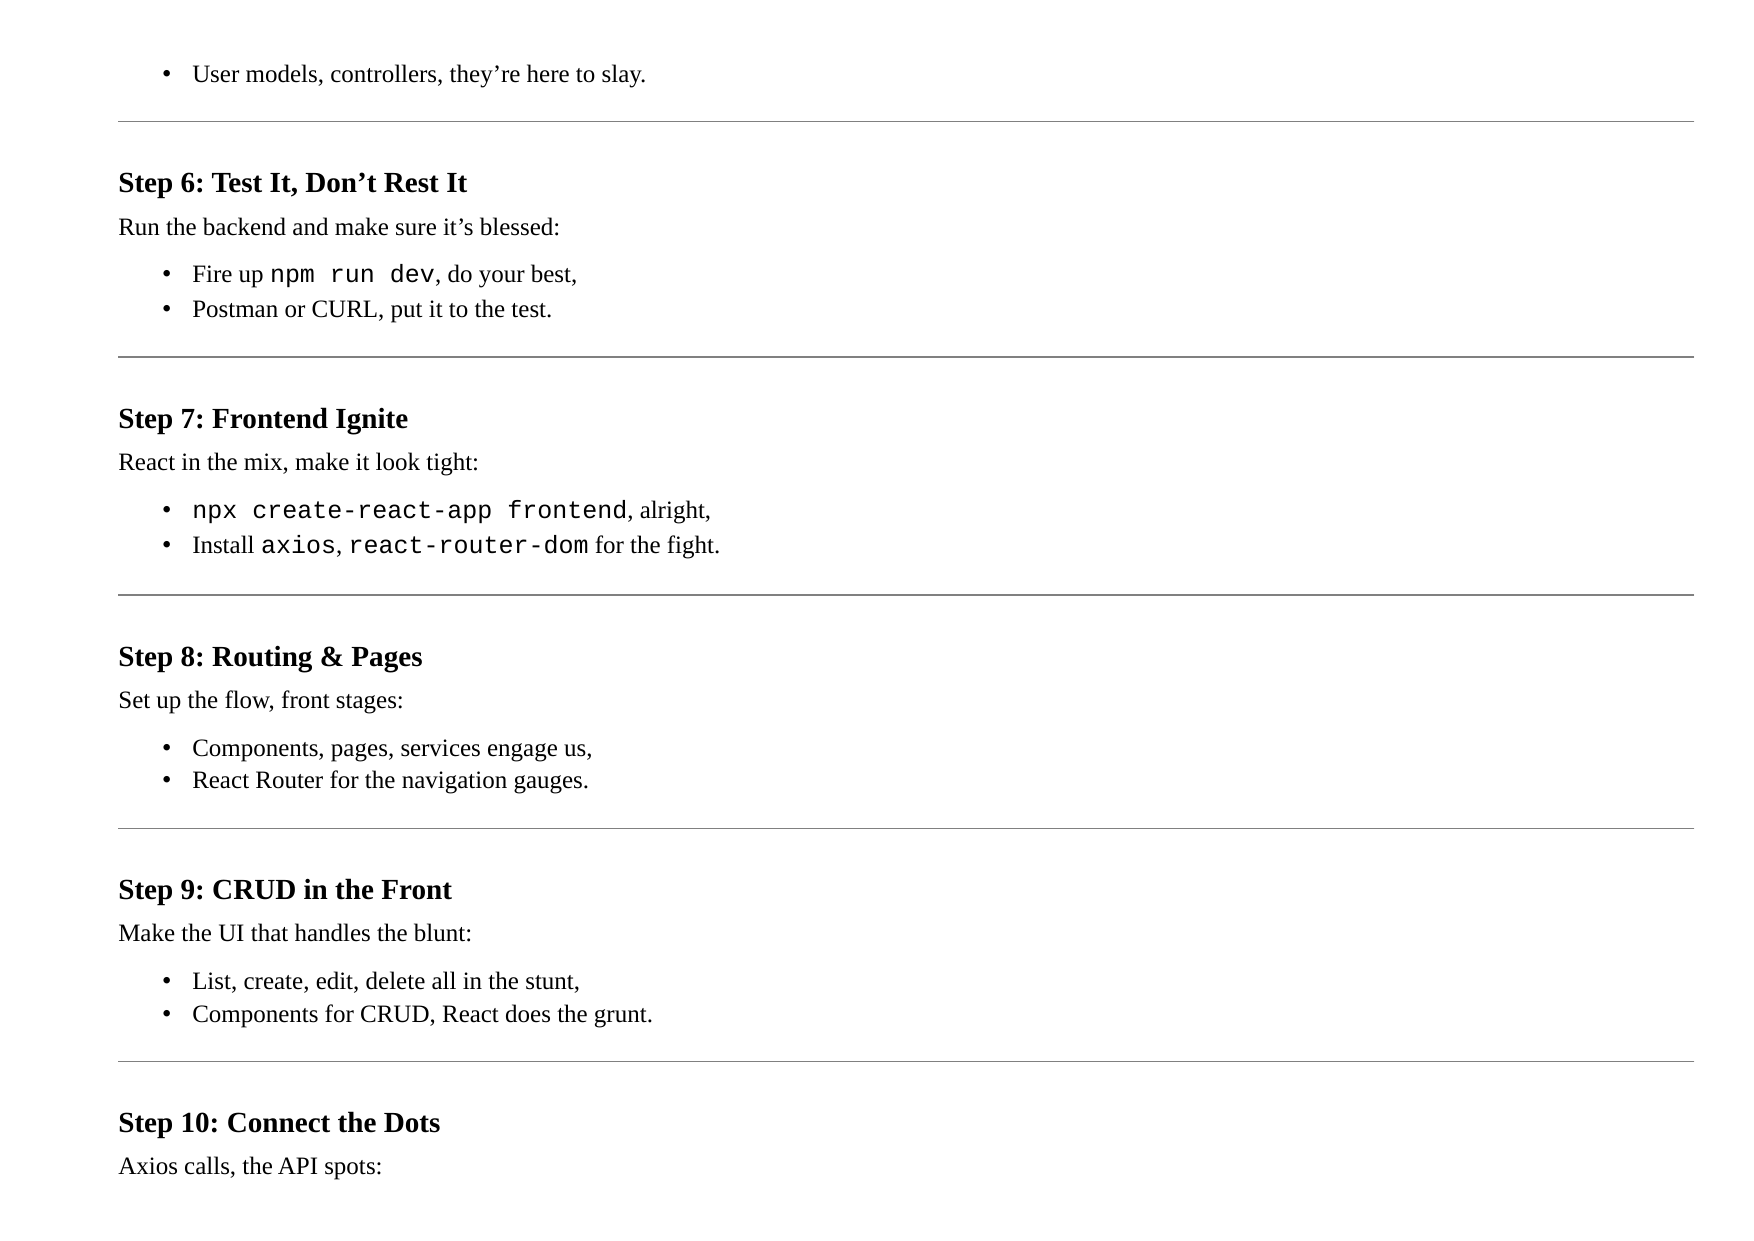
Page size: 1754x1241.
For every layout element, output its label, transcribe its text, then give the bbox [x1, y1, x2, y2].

subtitle Step 10: Connect the Dots [118, 1105, 1694, 1139]
list Components for CRUD, React does the grunt. [162, 999, 1694, 1027]
subtitle Step 7: Frontend Ignite [118, 401, 1694, 434]
text Set up the flow, front stages: [118, 685, 1694, 714]
list React Router for the navigation gauges. [162, 766, 1694, 794]
text Make the UI that handles the blunt: [118, 918, 1694, 947]
subtitle Step 8: Routing & Pages [118, 639, 1694, 672]
text Axios calls, the API spots: [118, 1151, 1694, 1180]
list npx create-react-app frontend, alright, [162, 495, 1694, 526]
list User models, controllers, they’re here to slay. [162, 59, 1694, 88]
list List, create, edit, delete all in the stunt, [162, 966, 1694, 994]
list Postman or CURL, put it to the test. [162, 294, 1694, 323]
list Fire up npm run dev, do your best, [162, 259, 1694, 290]
text Run the backend and make sure it’s blessed: [118, 212, 1694, 240]
text React in the mix, make it look tight: [118, 447, 1694, 476]
list Install axios, react-router-dom for the fight. [162, 530, 1694, 561]
subtitle Step 9: CRUD in the Front [118, 872, 1694, 906]
list Components, pages, services engage us, [162, 733, 1694, 761]
subtitle Step 6: Test It, Don’t Rest It [118, 166, 1694, 199]
